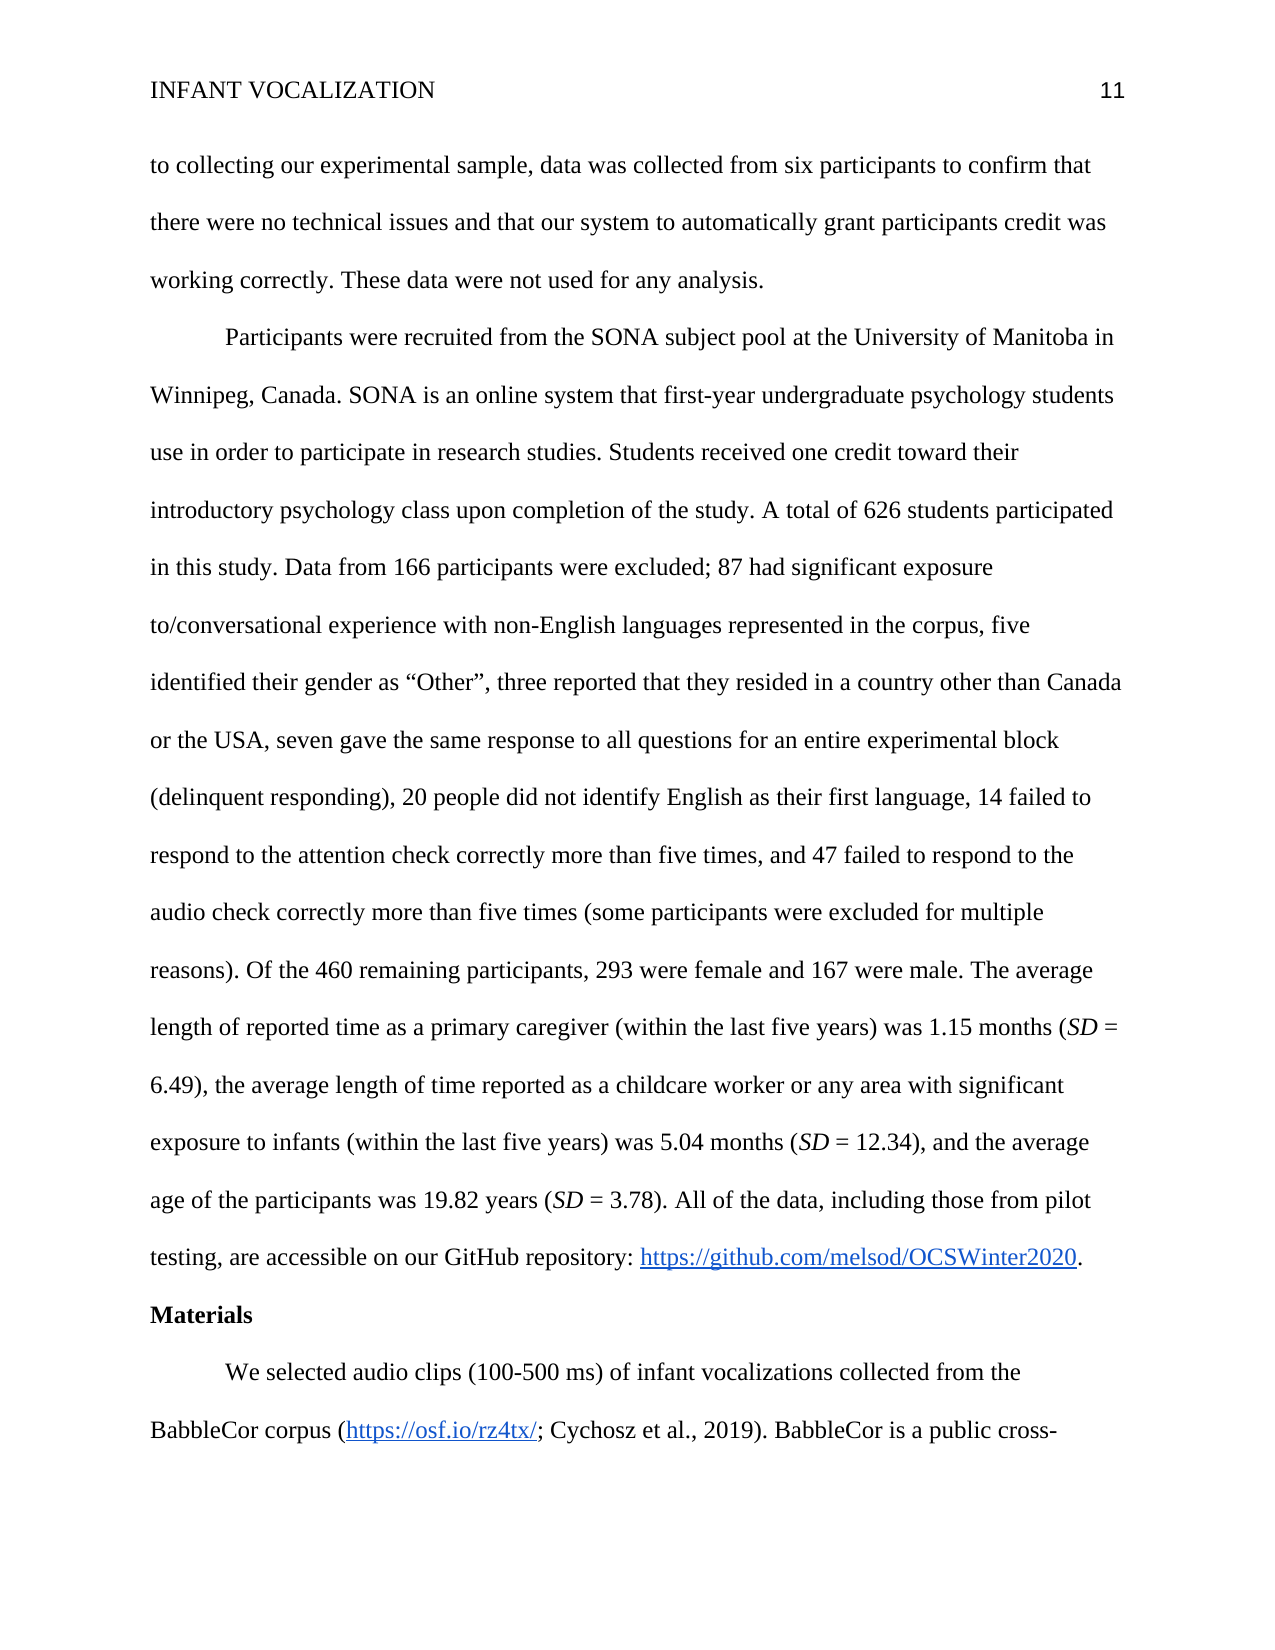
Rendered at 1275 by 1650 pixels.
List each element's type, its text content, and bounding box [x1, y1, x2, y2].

text Participants were recruited from the SONA subject pool at the University of Manitoba in Winnipeg, Canada. SONA is an online system that first-year undergraduate psychology students use in order to participate in research studies. Students received one credit toward their introductory psychology class upon completion of the study. A total of 626 students participated in this study. Data from 166 participants were excluded; 87 had significant exposure to/conversational experience with non-English languages represented in the corpus, five identified their gender as “Other”, three reported that they resided in a country other than Canada or the USA, seven gave the same response to all questions for an entire experimental block (delinquent responding), 20 people did not identify English as their first language, 14 failed to respond to the attention check correctly more than five times, and 47 failed to respond to the audio check correctly more than five times (some participants were excluded for multiple reasons). Of the 460 remaining participants, 293 were female and 167 were male. The average length of reported time as a primary caregiver (within the last five years) was 1.15 months (SD = 6.49), the average length of time reported as a childcare worker or any area with significant exposure to infants (within the last five years) was 5.04 months (SD = 12.34), and the average age of the participants was 19.82 years (SD = 3.78). All of the data, including those from pilot testing, are accessible on our GitHub repository: https://github.com/melsod/OCSWinter2020. [150, 322, 1125, 1271]
text Materials [150, 1300, 1125, 1329]
text to collecting our experimental sample, data was collected from six participants to confirm that there were no technical issues and that our system to automatically grant participants credit was working correctly. These data were not used for any analysis. [150, 150, 1125, 294]
text We selected audio clips (100-500 ms) of infant vocalizations collected from the BabbleCor corpus (https://osf.io/rz4tx/; Cychosz et al., 2019). BabbleCor is a public cross- [150, 1357, 1125, 1444]
